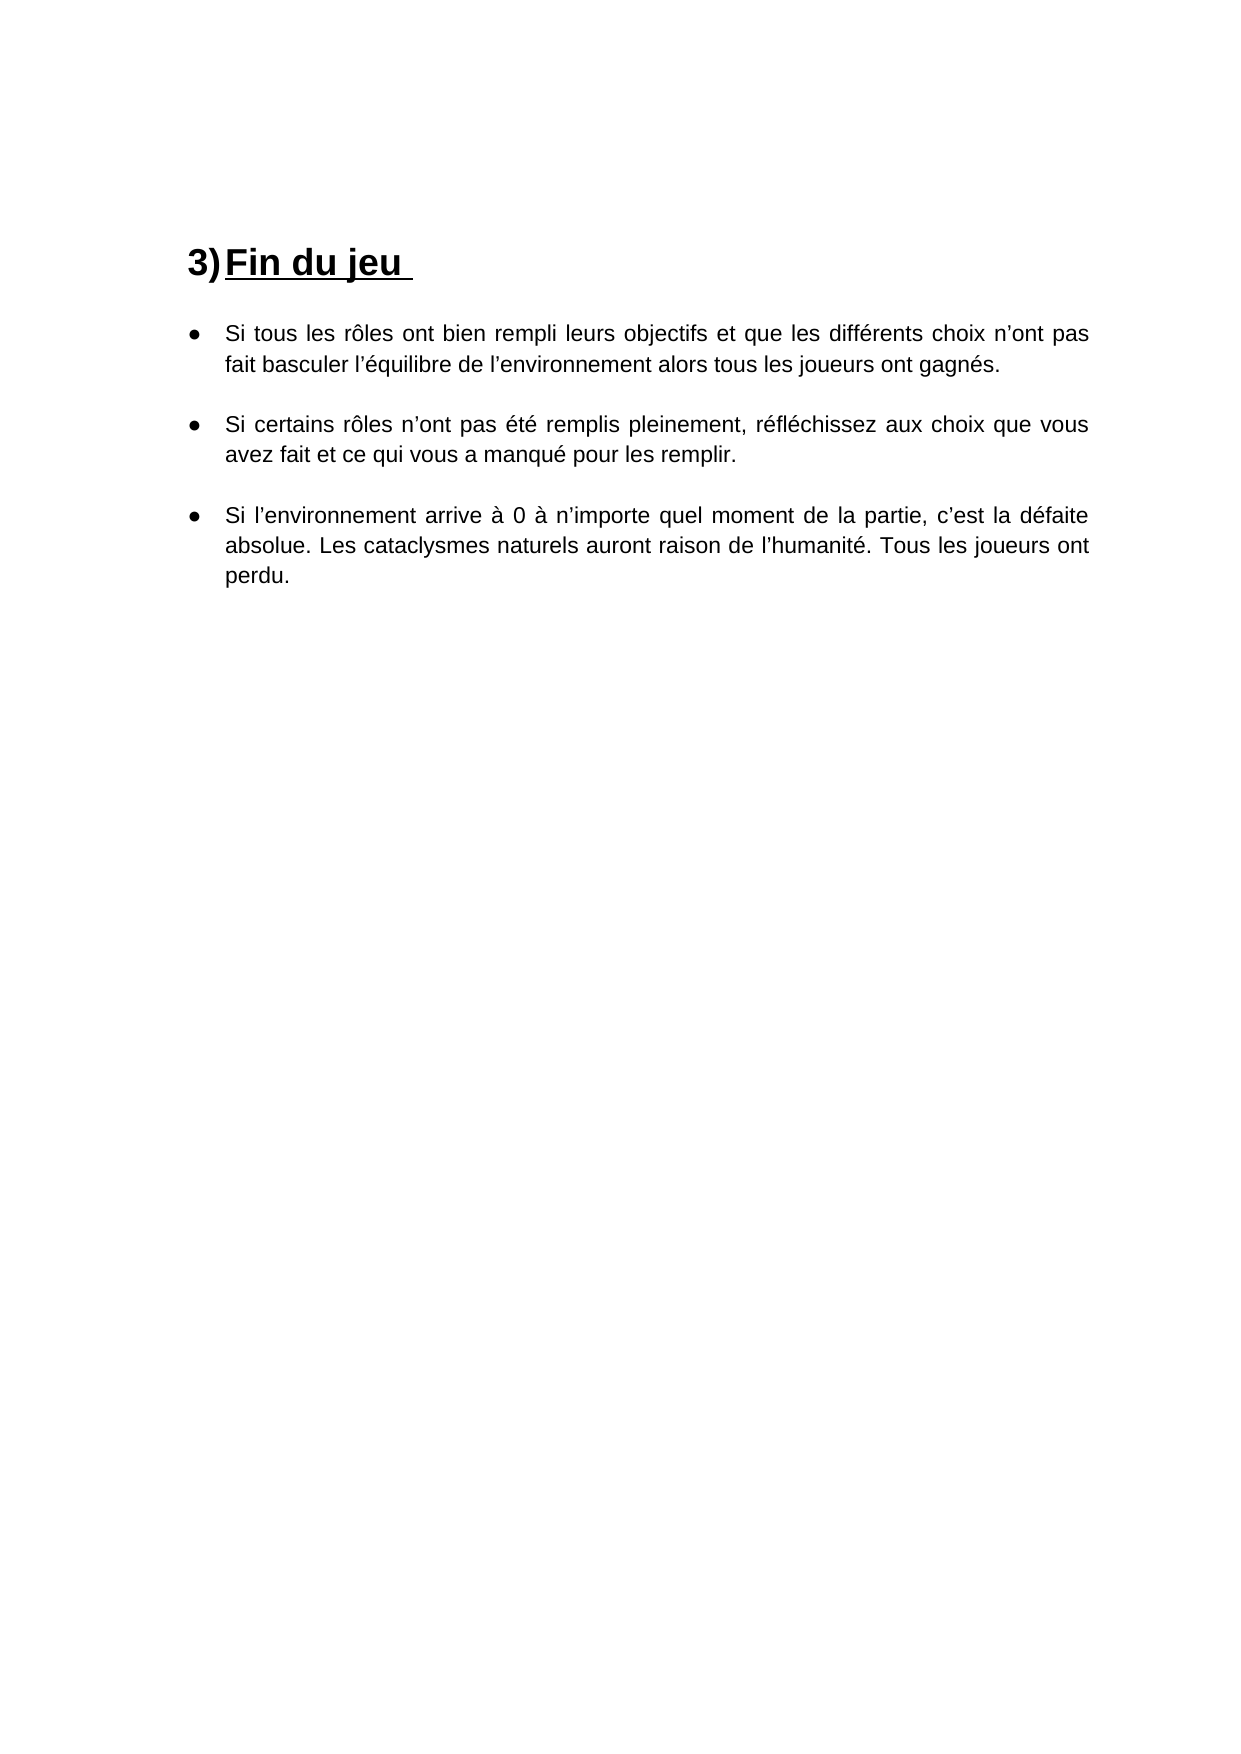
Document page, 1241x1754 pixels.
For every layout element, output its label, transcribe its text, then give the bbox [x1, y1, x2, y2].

list Si certains rôles n’ont pas été remplis pleinement, réfléchissez aux choix que vous avez fait et ce qui vous a manqué pour les remplir. [187, 411, 1090, 468]
list Fin du jeu [187, 241, 1090, 284]
list Si l’environnement arrive à 0 à n’importe quel moment de la partie, c’est la défaite absolue. Les cataclysmes naturels auront raison de l’humanité. Tous les joueurs ont perdu. [187, 502, 1090, 588]
list Si tous les rôles ont bien rempli leurs objectifs et que les différents choix n’ont pas fait basculer l’équilibre de l’environnement alors tous les joueurs ont gagnés. [187, 320, 1090, 377]
